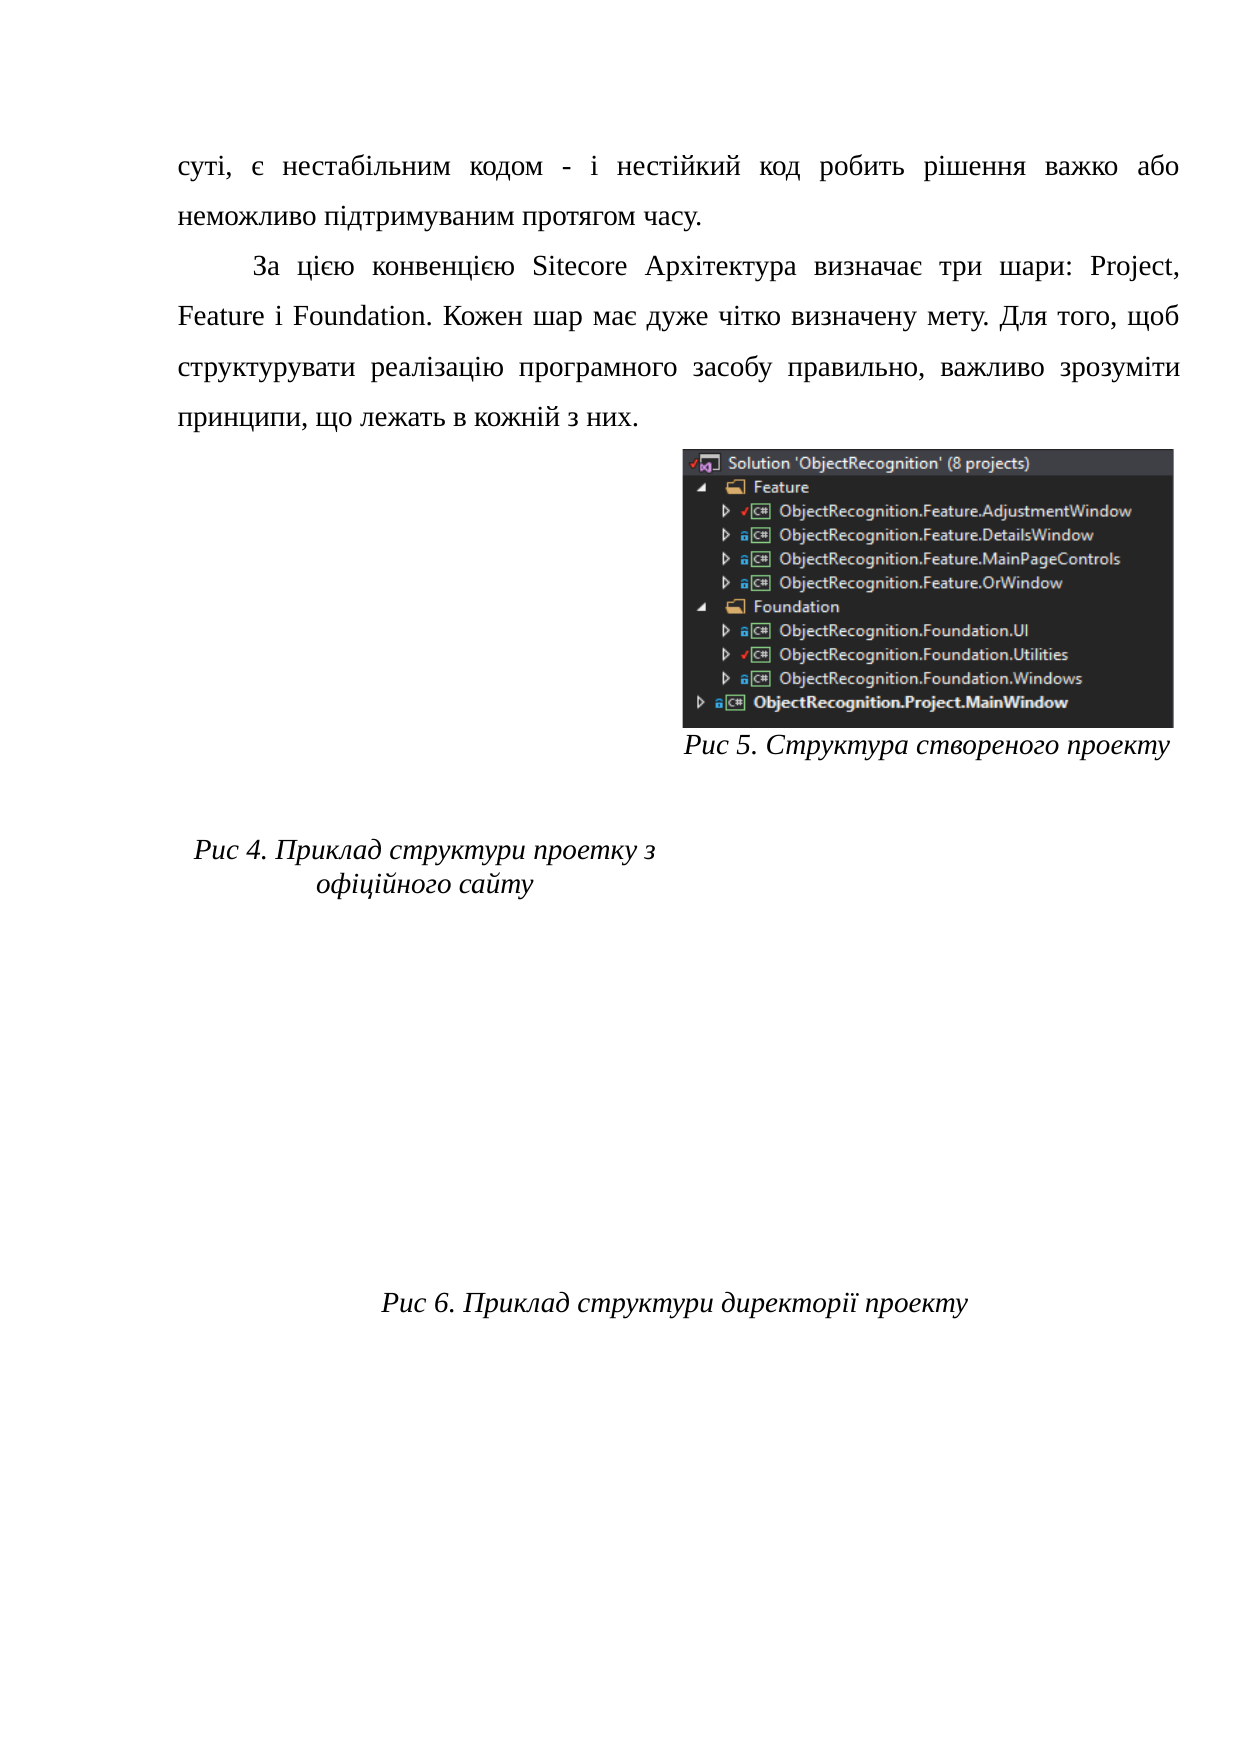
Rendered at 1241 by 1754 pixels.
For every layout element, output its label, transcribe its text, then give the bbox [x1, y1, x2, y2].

text Рис 6. Приклад структури директорії проекту [177, 946, 1175, 1319]
text суті, є нестабільним кодом - і нестійкий код робить рішення важко або неможливо підтримуваним протягом часу. [177, 148, 1181, 231]
picture [682, 449, 1174, 728]
text За цією конвенцією Sitecore Архітектура визначає три шари: Project, Feature і Foundation. Кожен шар має дуже чітко визначену мету. Для того, щоб структурувати реалізацію програмного засобу правильно, важливо зрозуміти принципи, що лежать в кожній з них. [177, 248, 1181, 433]
text Рис 4. Приклад структури проетку з офіційного сайту [177, 462, 675, 899]
text Рис 5. Структура створеного проекту [682, 728, 1174, 761]
